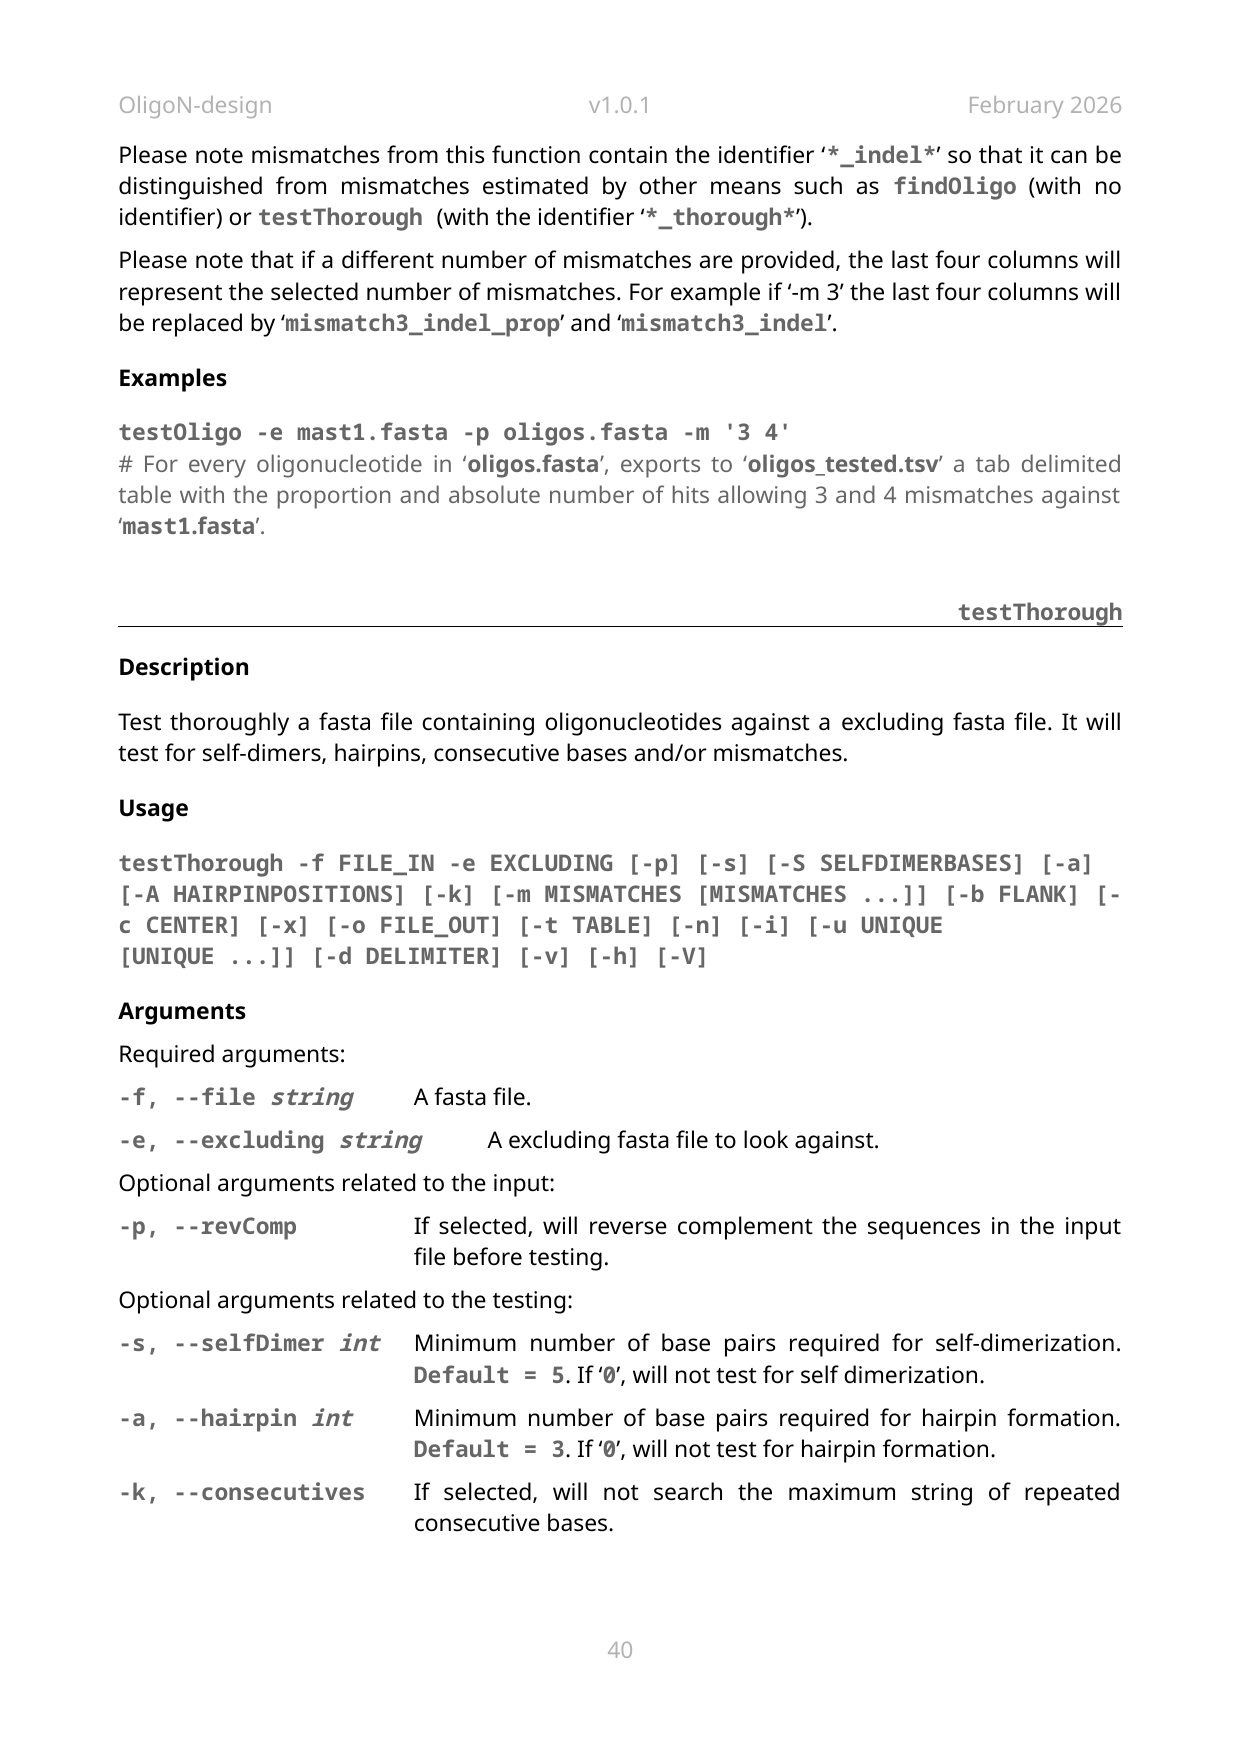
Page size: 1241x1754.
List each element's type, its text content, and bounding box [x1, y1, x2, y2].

text Arguments [118, 995, 1122, 1026]
text -e, --excluding string A excluding fasta file to look against. [118, 1124, 1122, 1155]
text Test thoroughly a fasta file containing oligonucleotides against a excluding fasta file. It will test for self-dimers, hairpins, consecutive bases and/or mismatches. [118, 706, 1122, 768]
text -p, --revComp If selected, will reverse complement the sequences in the input file before testing. [118, 1210, 1122, 1273]
text Examples [118, 361, 1122, 393]
text Optional arguments related to the testing: [118, 1284, 1122, 1316]
text -f, --file string A fasta file. [118, 1081, 1122, 1112]
text -k, --consecutives If selected, will not search the maximum string of repeated consecutive bases. [118, 1476, 1122, 1538]
text # For every oligonucleotide in ‘oligos.fasta’, exports to ‘oligos_tested.tsv’ a tab delimited table with the proportion and absolute number of hits allowing 3 and 4 mismatches against ‘mast1.fasta’. [118, 447, 1122, 541]
text Please note that if a different number of mismatches are provided, the last four columns will represent the selected number of mismatches. For example if ‘-m 3’ the last four columns will be replaced by ‘mismatch3_indel_prop’ and ‘mismatch3_indel’. [118, 244, 1122, 338]
text Optional arguments related to the input: [118, 1167, 1122, 1198]
text Description [118, 651, 1122, 682]
text -s, --selfDimer int Minimum number of base pairs required for self-dimerization. Default = 5. If ‘0’, will not test for self dimerization. [118, 1327, 1122, 1390]
text Usage [118, 792, 1122, 823]
text testOligo -e mast1.fasta -p oligos.fasta -m '3 4' [118, 416, 1122, 447]
text -a, --hairpin int Minimum number of base pairs required for hairpin formation. Default = 3. If ‘0’, will not test for hairpin formation. [118, 1402, 1122, 1464]
text testThorough [118, 596, 1122, 626]
text testThorough -f FILE_IN -e EXCLUDING [-p] [-s] [-S SELFDIMERBASES] [-a] [-A HAIRPINPOSITIONS] [-k] [-m MISMATCHES [MISMATCHES ...]] [-b FLANK] [-c CENTER] [-x] [-o FILE_OUT] [-t TABLE] [-n] [-i] [-u UNIQUE [UNIQUE ...]] [-d DELIMITER] [-v] [-h] [-V] [118, 846, 1122, 971]
text Required arguments: [118, 1038, 1122, 1069]
text Please note mismatches from this function contain the identifier ‘*_indel*’ so that it can be distinguished from mismatches estimated by other means such as findOligo (with no identifier) or testThorough (with the identifier ‘*_thorough*’). [118, 139, 1122, 232]
